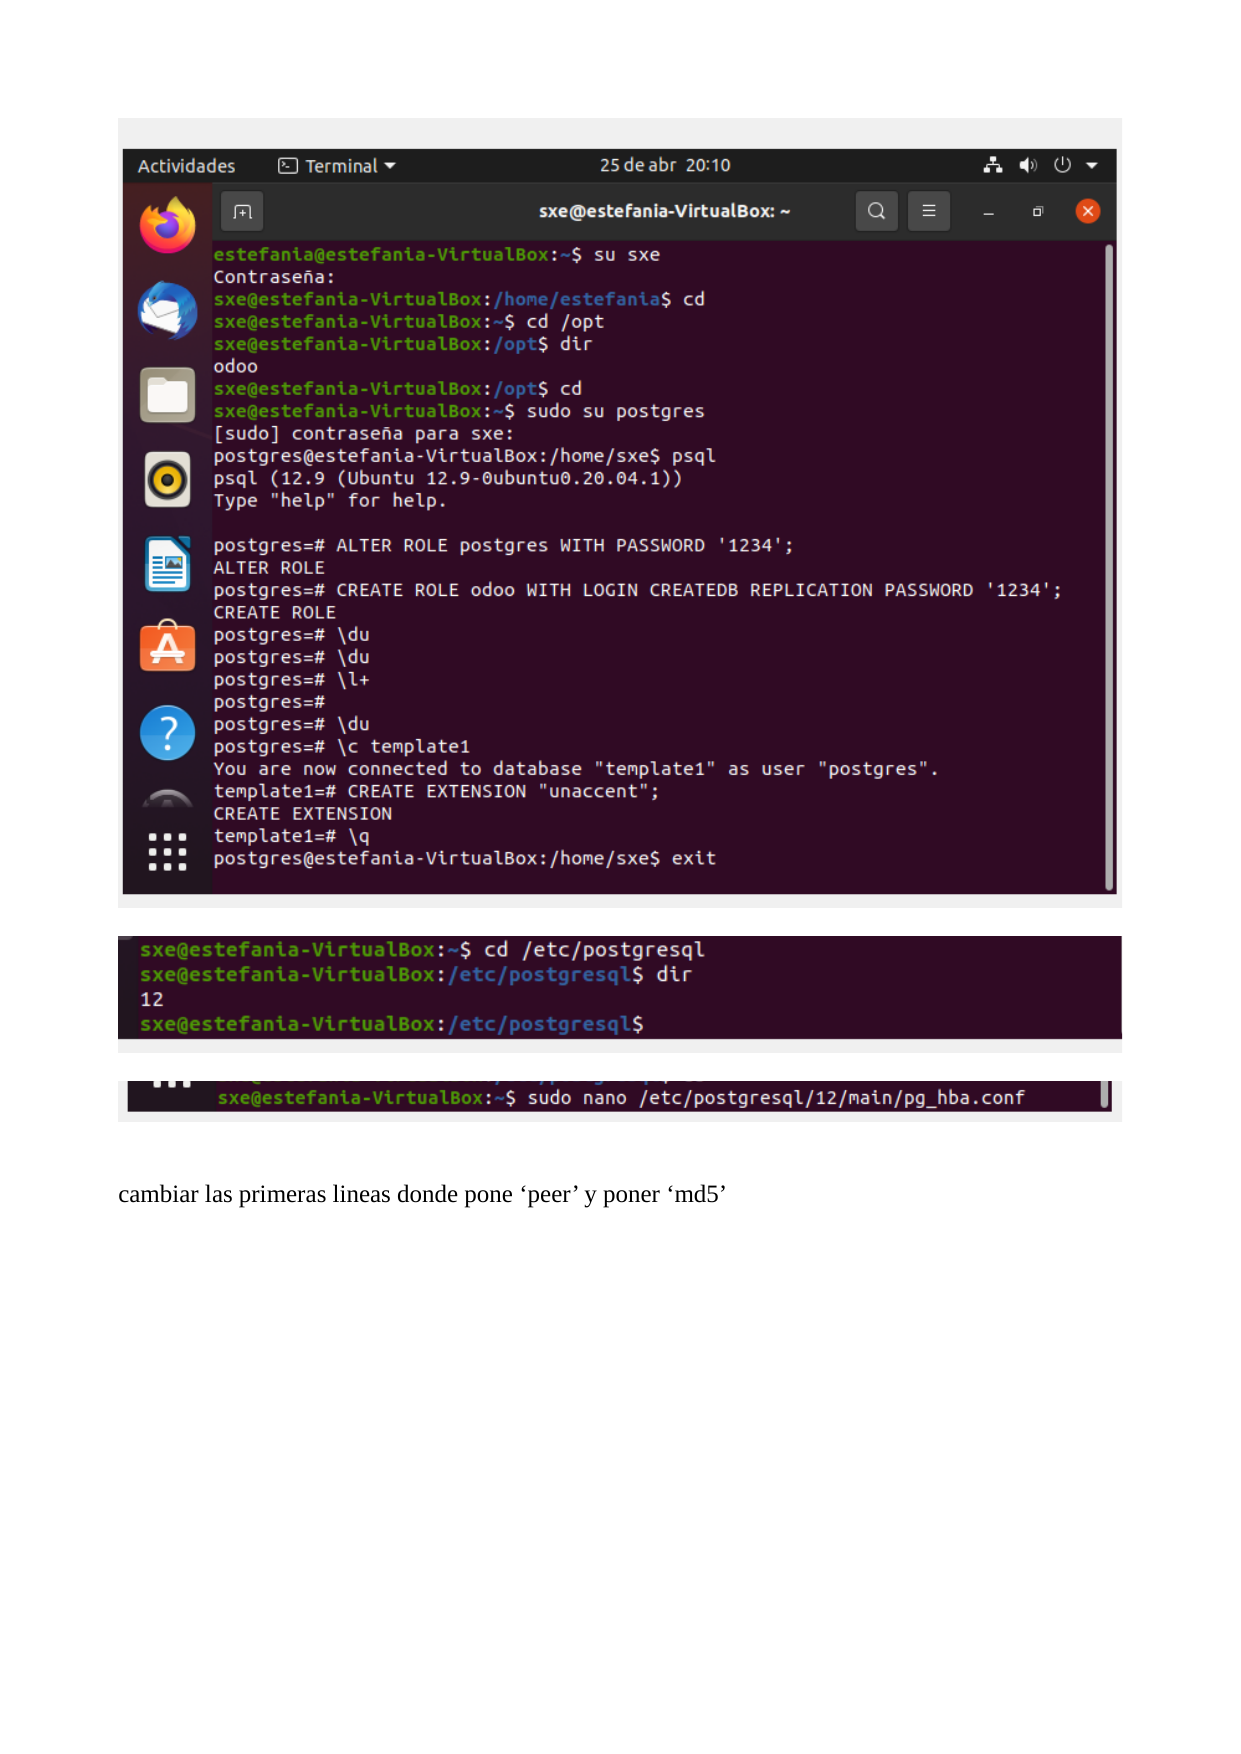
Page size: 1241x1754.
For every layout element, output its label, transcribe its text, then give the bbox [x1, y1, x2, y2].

picture [118, 118, 1123, 908]
text cambiar las primeras lineas donde pone ‘peer’ y poner ‘md5’ [118, 1179, 1122, 1208]
picture [118, 1081, 1123, 1122]
picture [118, 936, 1123, 1053]
